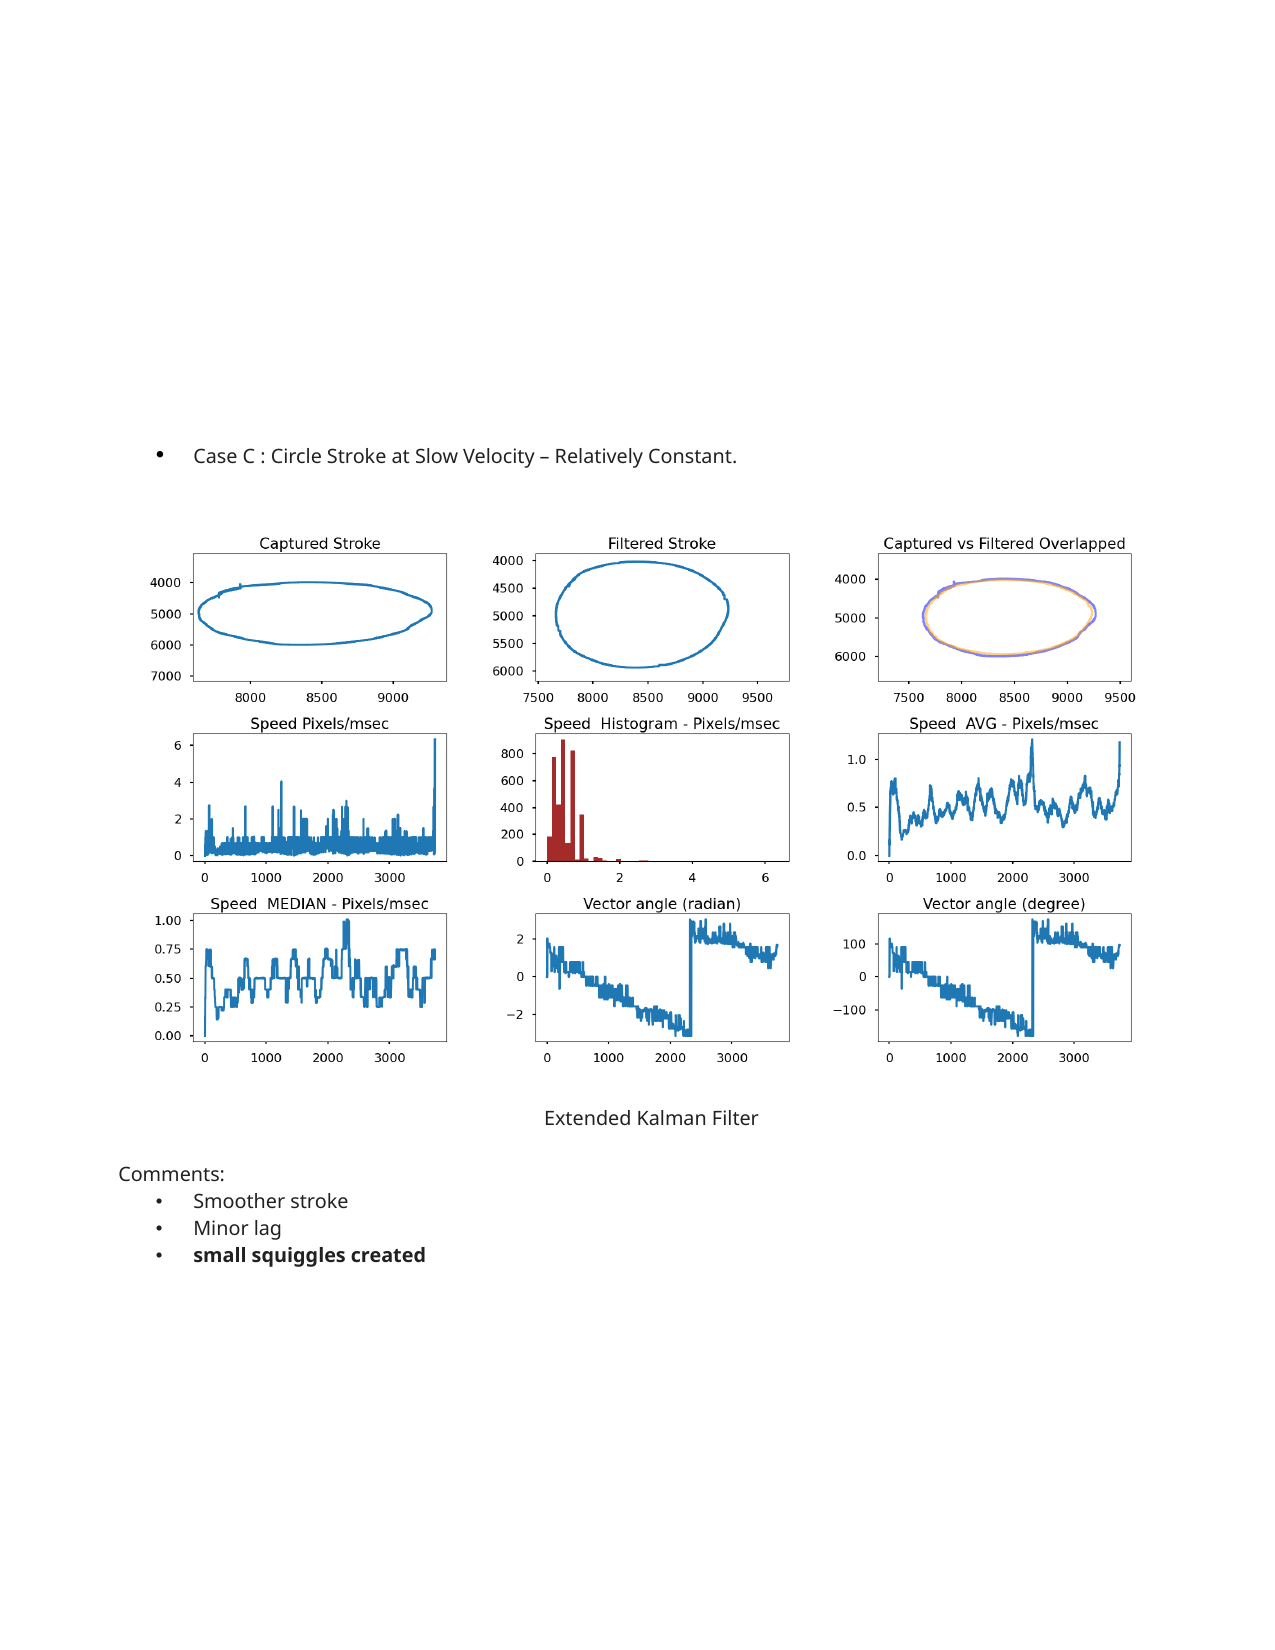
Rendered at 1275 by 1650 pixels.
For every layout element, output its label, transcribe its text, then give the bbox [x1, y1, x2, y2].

list Smoother stroke [156, 1187, 1157, 1214]
list Case C : Circle Stroke at Slow Velocity – Relatively Constant. [156, 442, 1157, 469]
text Extended Kalman Filter [118, 1104, 1157, 1131]
list small squiggles created [156, 1241, 1157, 1268]
text Comments: [118, 1160, 1157, 1187]
list Minor lag [156, 1214, 1157, 1241]
